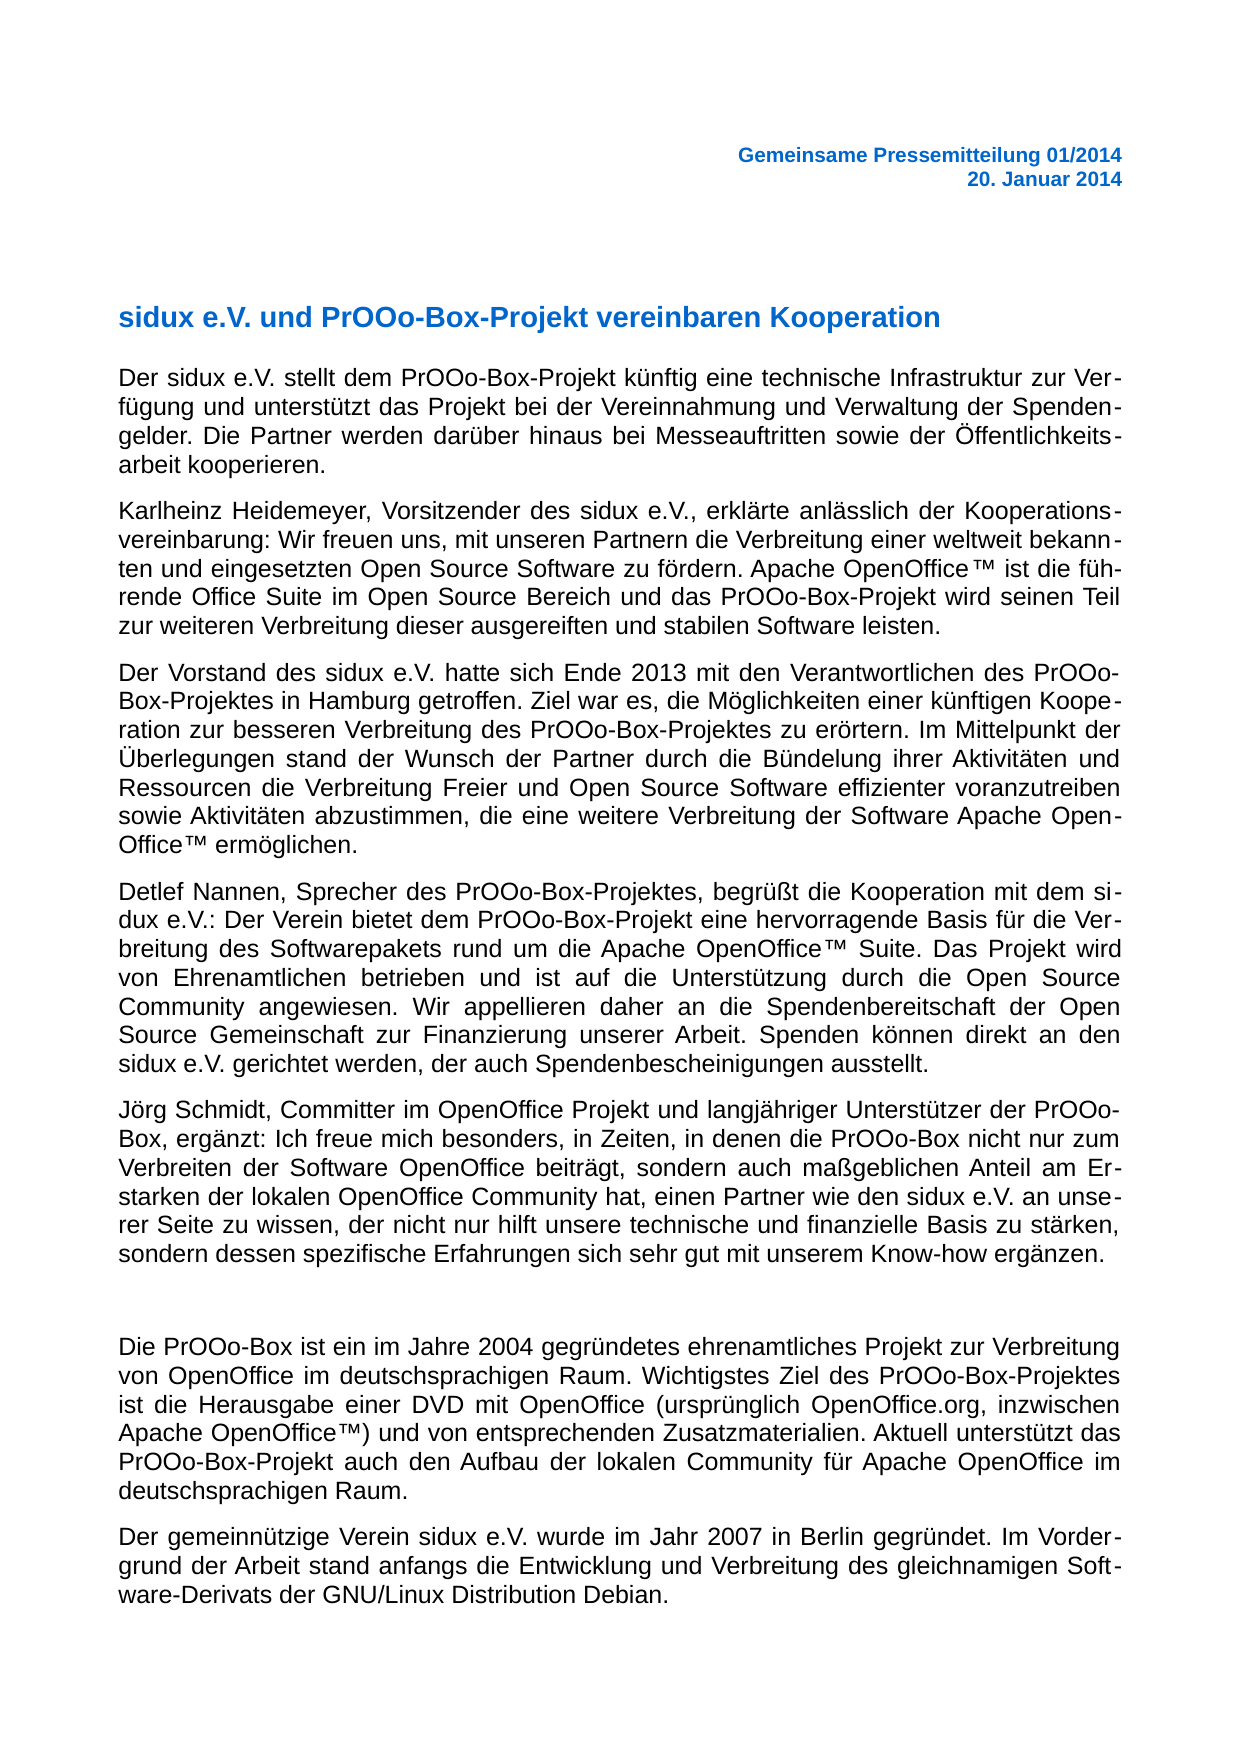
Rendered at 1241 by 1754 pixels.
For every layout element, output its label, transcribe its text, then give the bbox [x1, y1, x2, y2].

subtitle sidux e.V. und PrOOo-Box-Projekt vereinbaren Kooperation [118, 299, 1122, 333]
text Der Vorstand des sidux e.V. hatte sich Ende 2013 mit den Verantwortlichen des PrOOo-Box-Projektes in Hamburg getroffen. Ziel war es, die Möglichkeiten einer künftigen Koope­ration zur besseren Verbreitung des PrOOo-Box-Projektes zu erörtern. Im Mittelpunkt der Überlegungen stand der Wunsch der Partner durch die Bündelung ihrer Aktivitäten und Ressourcen die Verbreitung Freier und Open Source Software effizienter voranzutreiben sowie Aktivitäten abzustimmen, die eine weitere Verbreitung der Software Apache Open­Office™ ermöglichen. [118, 657, 1122, 859]
text Die PrOOo-Box ist ein im Jahre 2004 gegründetes ehrenamtliches Projekt zur Verbreitung von OpenOffice im deutschsprachigen Raum. Wichtigstes Ziel des PrOOo-Box-Projektes ist die Herausgabe einer DVD mit OpenOffice (ursprünglich OpenOffice.org, inzwischen Apache OpenOffice™) und von entsprechenden Zusatzmaterialien. Aktuell unterstützt das PrOOo-Box-Projekt auch den Aufbau der lokalen Community für Apache OpenOffice im deutschsprachigen Raum. [118, 1332, 1122, 1504]
text Karlheinz Heidemeyer, Vorsitzender des sidux e.V., erklärte anlässlich der Kooperations­vereinbarung: Wir freuen uns, mit unseren Partnern die Verbreitung einer weltweit bekann­ten und eingesetzten Open Source Software zu fördern. Apache OpenOffice™ ist die füh­rende Office Suite im Open Source Bereich und das PrOOo-Box-Projekt wird seinen Teil zur weiteren Verbreitung dieser ausgereiften und stabilen Software leisten. [118, 496, 1122, 640]
text Der gemeinnützige Verein sidux e.V. wurde im Jahr 2007 in Berlin gegründet. Im Vorder­grund der Arbeit stand anfangs die Entwicklung und Verbreitung des gleichnamigen Soft­ware-Derivats der GNU/Linux Distribution Debian. [118, 1522, 1122, 1608]
text Der sidux e.V. stellt dem PrOOo-Box-Projekt künftig eine technische Infrastruktur zur Ver­fügung und unterstützt das Projekt bei der Vereinnahmung und Verwaltung der Spenden­gelder. Die Partner werden darüber hinaus bei Messeauftritten sowie der Öffentlichkeits­arbeit kooperieren. [118, 363, 1122, 478]
text Jörg Schmidt, Committer im OpenOffice Projekt und langjähriger Unterstützer der PrOOo-Box, ergänzt: Ich freue mich besonders, in Zeiten, in denen die PrOOo-Box nicht nur zum Verbreiten der Software OpenOffice beiträgt, sondern auch maßgeblichen Anteil am Er­starken der lokalen OpenOffice Community hat, einen Partner wie den sidux e.V. an unse­rer Seite zu wissen, der nicht nur hilft unsere technische und finanzielle Basis zu stärken, sondern dessen spezifische Erfahrungen sich sehr gut mit unserem Know-how ergänzen. [118, 1095, 1122, 1268]
subtitle Gemeinsame Pressemitteilung 01/2014 20. Januar 2014 [118, 143, 1122, 191]
